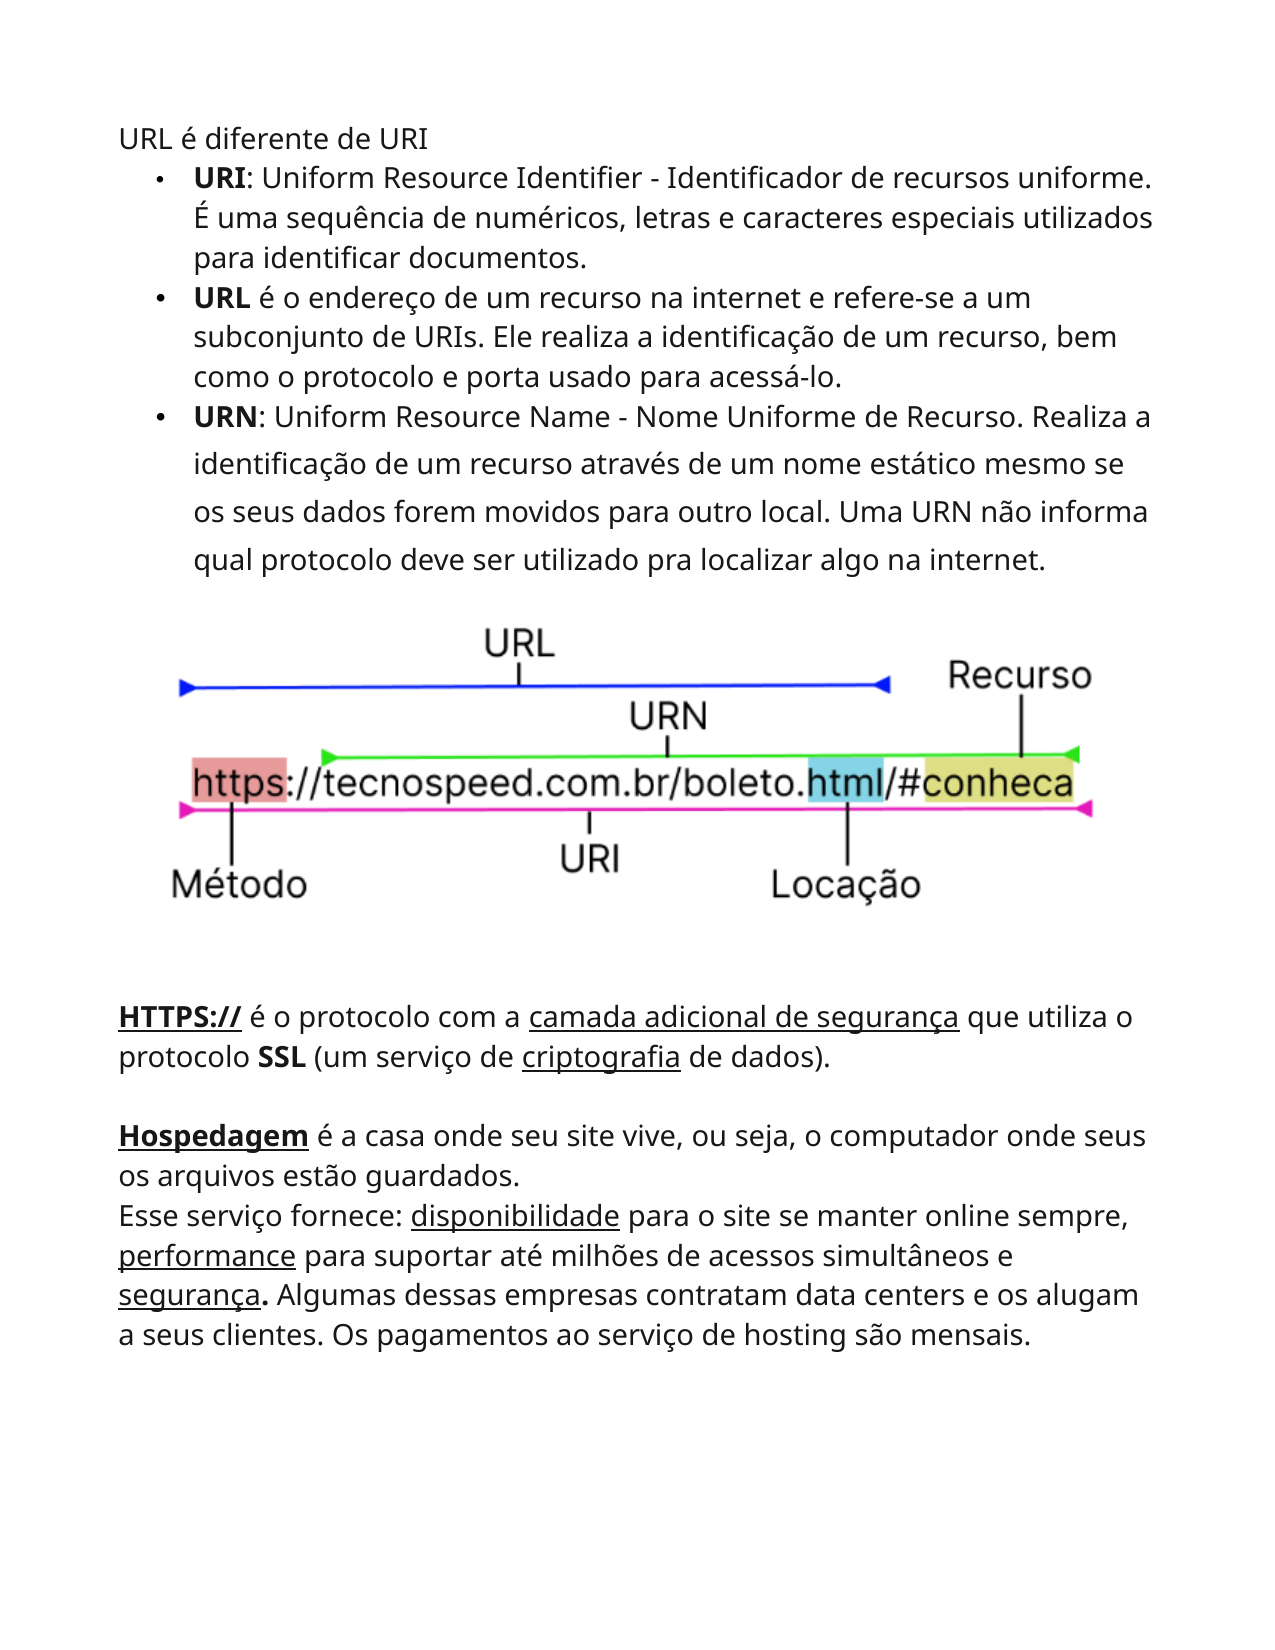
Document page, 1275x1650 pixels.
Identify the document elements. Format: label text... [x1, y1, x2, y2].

picture [118, 601, 1157, 957]
text HTTPS:// é o protocolo com a camada adicional de segurança que utiliza o protocolo SSL (um serviço de criptografia de dados). [118, 997, 1157, 1076]
list URN: Uniform Resource Name - Nome Uniforme de Recurso. Realiza a identificação de um recurso através de um nome estático mesmo se os seus dados forem movidos para outro local. Uma URN não informa qual protocolo deve ser utilizado pra localizar algo na internet. [156, 396, 1157, 578]
text URL é diferente de URI [118, 118, 1157, 158]
list URL é o endereço de um recurso na internet e refere-se a um subconjunto de URIs. Ele realiza a identificação de um recurso, bem como o protocolo e porta usado para acessá-lo. [156, 277, 1157, 396]
text Hospedagem é a casa onde seu site vive, ou seja, o computador onde seus os arquivos estão guardados. [118, 1116, 1157, 1195]
list URI: Uniform Resource Identifier - Identificador de recursos uniforme. É uma sequência de numéricos, letras e caracteres especiais utilizados para identificar documentos. [156, 158, 1157, 277]
text Esse serviço fornece: disponibilidade para o site se manter online sempre, performance para suportar até milhões de acessos simultâneos e segurança. Algumas dessas empresas contratam data centers e os alugam a seus clientes. Os pagamentos ao serviço de hosting são mensais. [118, 1195, 1157, 1354]
